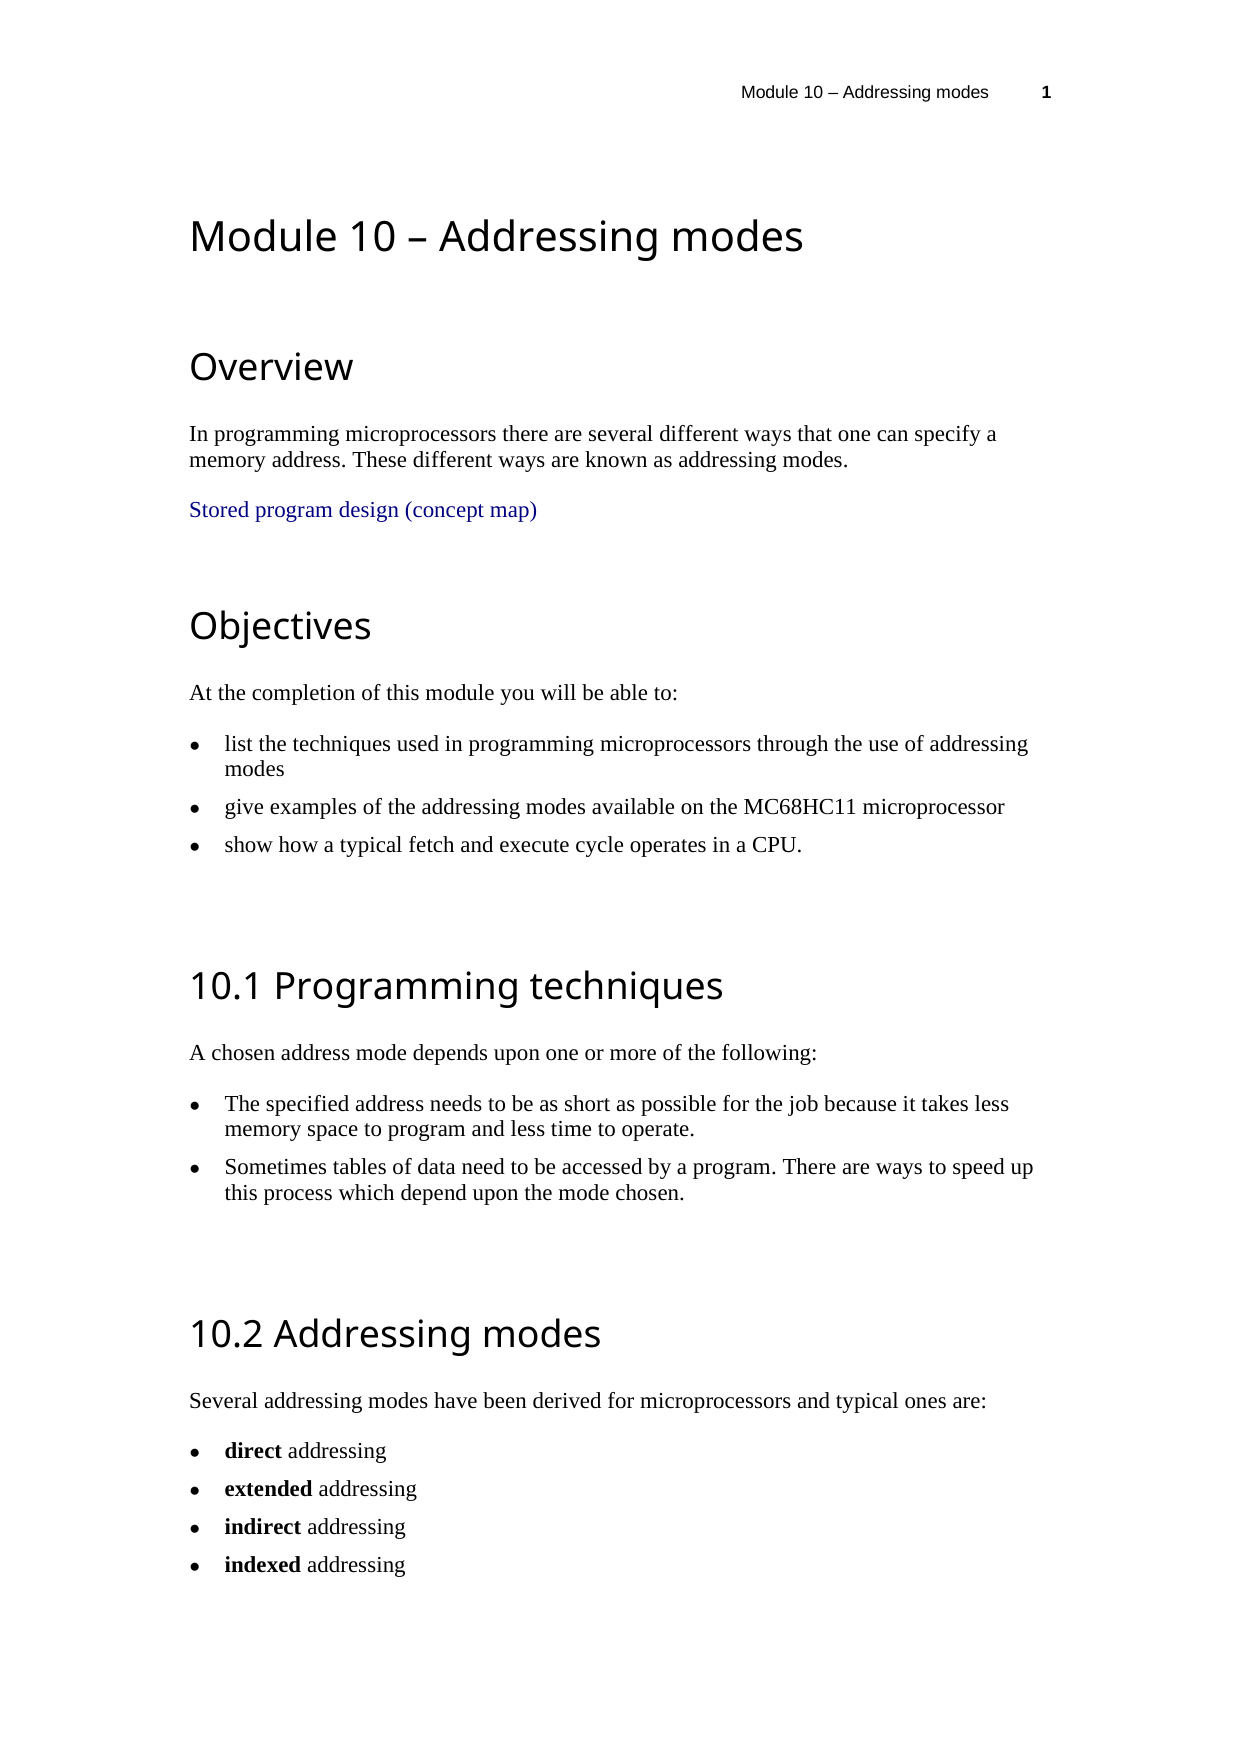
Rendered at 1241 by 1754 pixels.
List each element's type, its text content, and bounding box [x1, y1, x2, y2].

text Stored program design (concept map) [189, 497, 1051, 523]
list Sometimes tables of data need to be accessed by a program. There are ways to speed up this process which depend upon the mode chosen. [189, 1154, 1051, 1231]
list list the techniques used in programming microprocessors through the use of addressing modes [189, 730, 1051, 781]
text In programming microprocessors there are several different ways that one can specify a memory address. These different ways are known as addressing modes. [189, 421, 1051, 472]
list indirect addressing [189, 1514, 1051, 1540]
subtitle Addressing modes [189, 1307, 1051, 1358]
text A chosen address mode depends upon one or more of the following: [189, 1040, 1051, 1066]
text Objectives [189, 599, 1051, 650]
text At the completion of this module you will be able to: [189, 680, 1051, 705]
list extended addressing [189, 1476, 1051, 1502]
list indexed addressing [189, 1552, 1051, 1578]
text Several addressing modes have been derived for microprocessors and typical ones are: [189, 1388, 1051, 1413]
subtitle Programming techniques [189, 959, 1051, 1011]
list give examples of the addressing modes available on the MC68HC11 microprocessor [189, 794, 1051, 819]
list direct addressing [189, 1438, 1051, 1464]
list show how a typical fetch and execute cycle operates in a CPU. [189, 832, 1051, 883]
list The specified address needs to be as short as possible for the job because it takes less memory space to program and less time to operate. [189, 1091, 1051, 1142]
text Overview [189, 341, 1051, 392]
title Addressing modes [189, 207, 1051, 264]
